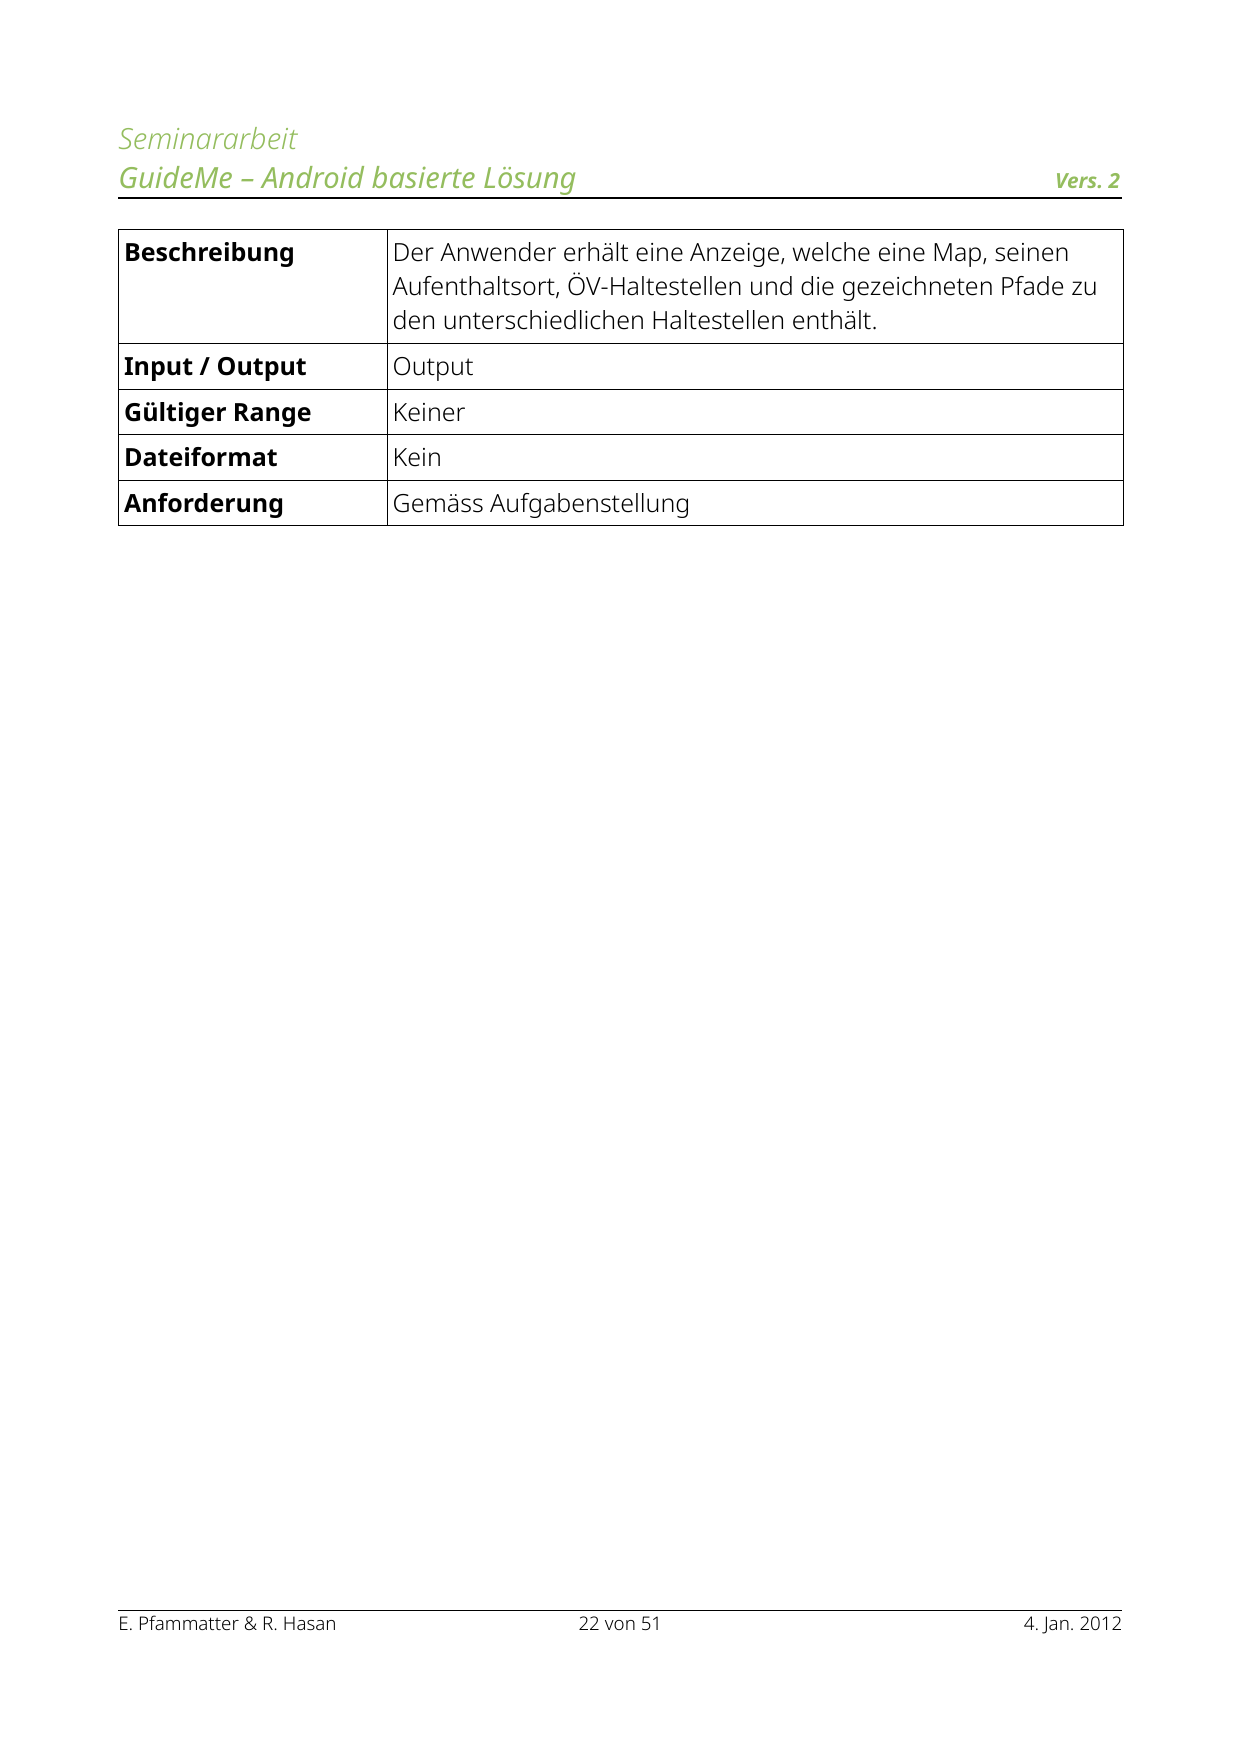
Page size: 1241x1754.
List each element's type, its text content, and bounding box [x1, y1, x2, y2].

table_cell Beschreibung [119, 230, 387, 343]
table_cell Kein [388, 435, 1123, 480]
table_cell Output [388, 344, 1123, 388]
table_cell Input / Output [119, 344, 387, 388]
table_cell Gemäss Aufgabenstellung [388, 481, 1123, 525]
table_cell Der Anwender erhält eine Anzeige, welche eine Map, seinen Aufenthaltsort, ÖV-Haltestellen und die gezeichneten Pfade zu den unterschiedlichen Haltestellen enthält. [388, 230, 1123, 343]
table_cell Dateiformat [119, 435, 387, 480]
table_cell Keiner [388, 390, 1123, 434]
table_cell Anforderung [119, 481, 387, 525]
table_cell Gültiger Range [119, 390, 387, 434]
